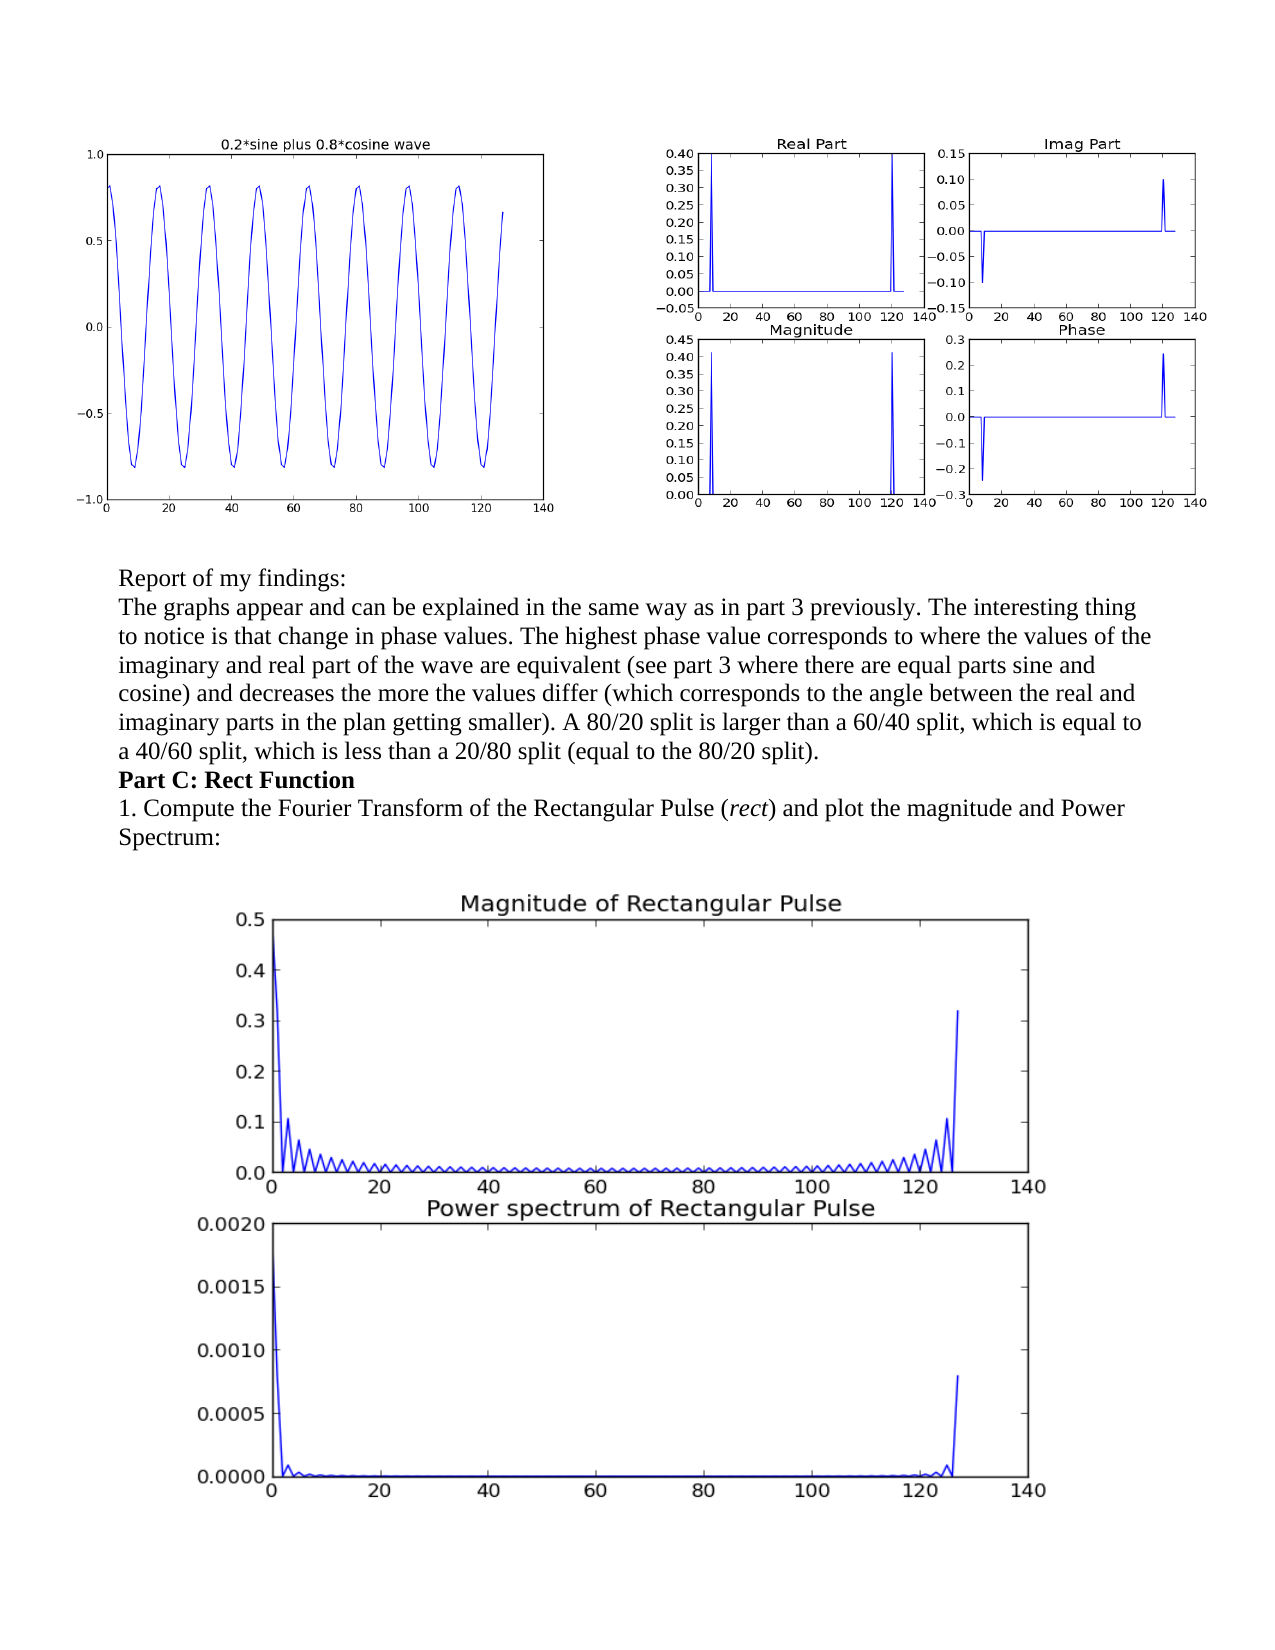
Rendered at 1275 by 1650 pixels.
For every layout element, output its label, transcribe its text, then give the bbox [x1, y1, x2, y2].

picture [618, 111, 1259, 537]
text Part C: Rect Function [118, 765, 1157, 793]
text The graphs appear and can be explained in the same way as in part 3 previously. The interesting thing to notice is that change in phase values. The highest phase value corresponds to where the values of the imaginary and real part of the wave are equivalent (see part 3 where there are equal parts sine and cosine) and decreases the more the values differ (which corresponds to the angle between the real and imaginary parts in the plan getting smaller). A 80/20 split is larger than a 60/40 split, which is equal to a 40/60 split, which is less than a 20/80 split (equal to the 80/20 split). [118, 592, 1157, 765]
text Report of my findings: [118, 563, 1157, 592]
text 1. Compute the Fourier Transform of the Rectangular Pulse (rect) and plot the magnitude and Power Spectrum: [118, 793, 1157, 851]
picture [36, 111, 599, 542]
picture [150, 851, 1125, 1546]
